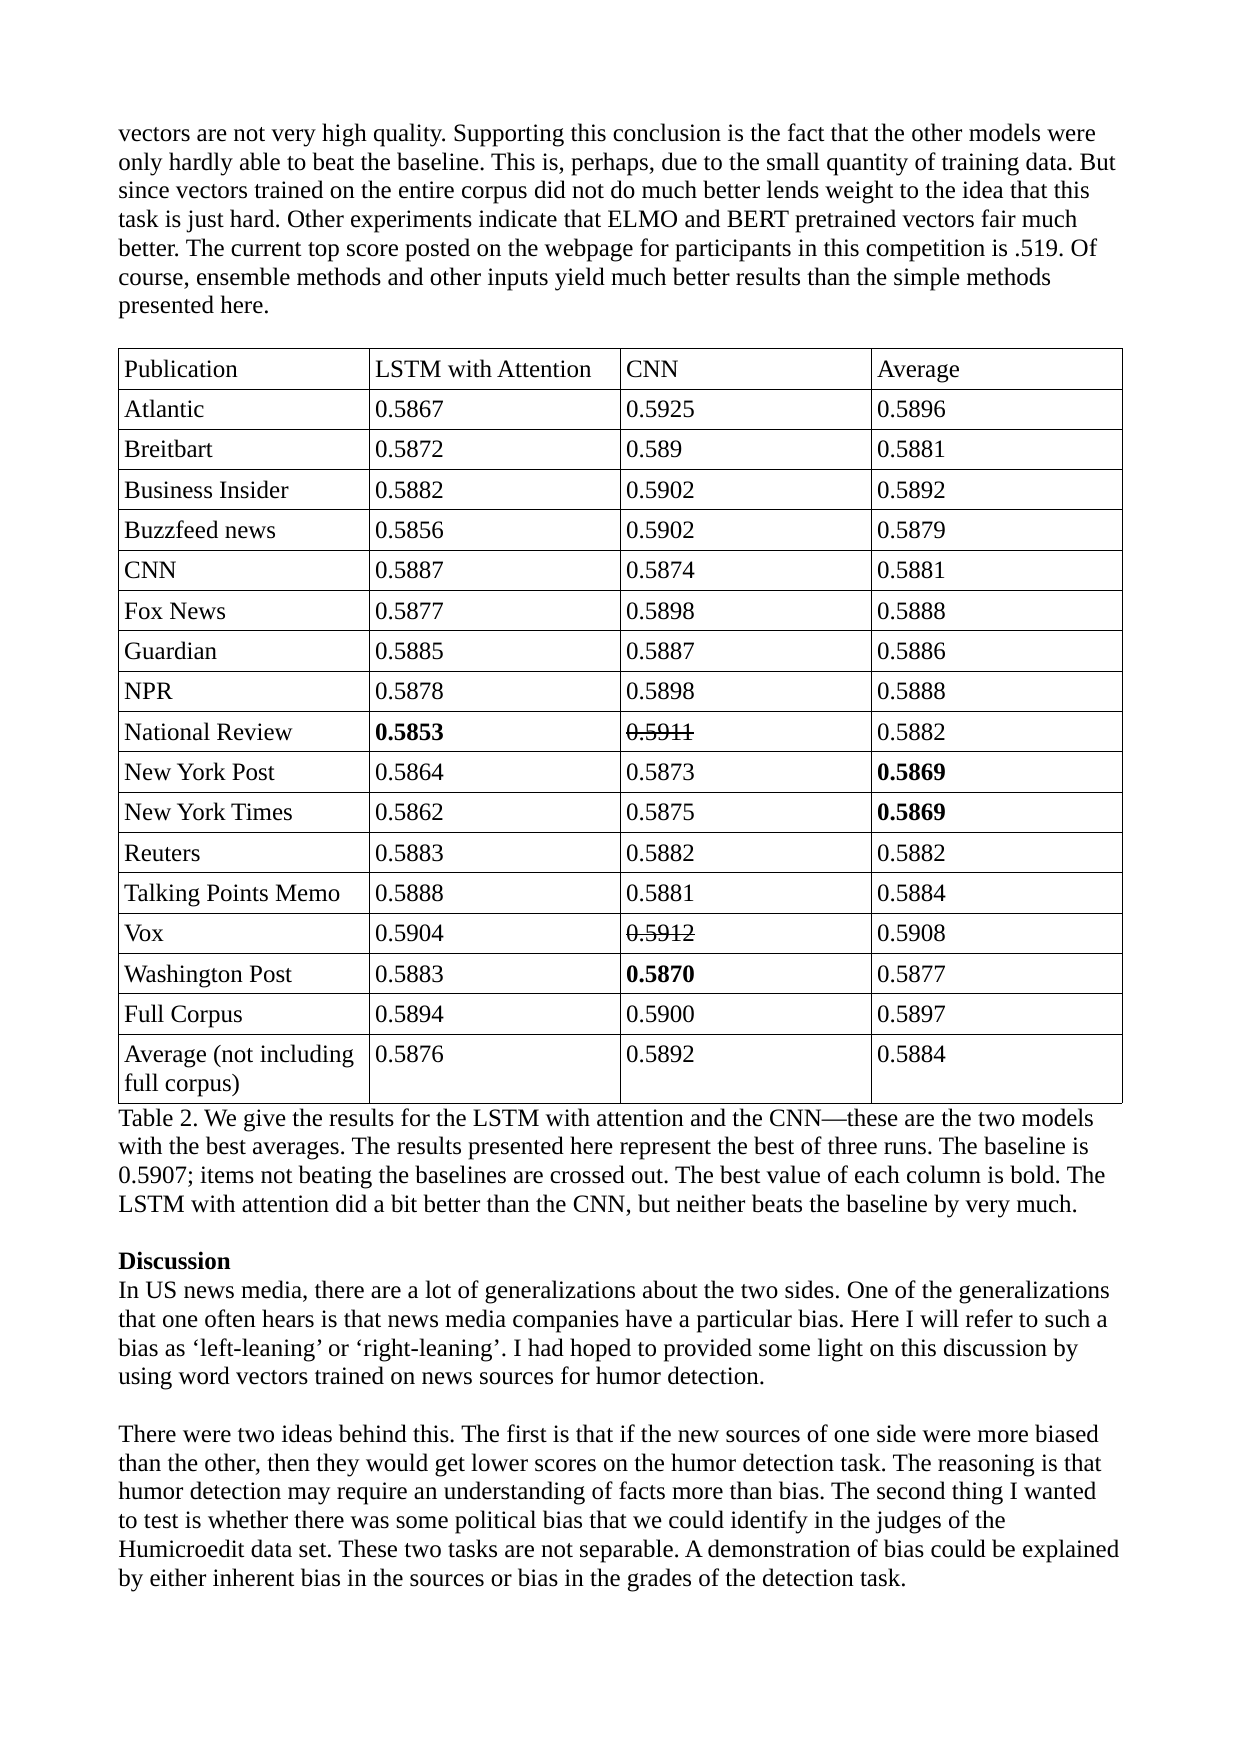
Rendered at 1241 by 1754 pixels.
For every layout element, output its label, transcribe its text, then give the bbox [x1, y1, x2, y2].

table_cell 0.5912 [621, 914, 871, 953]
table_cell 0.5888 [370, 873, 620, 912]
table_cell Washington Post [119, 954, 369, 993]
table_cell Average (not including full corpus) [119, 1035, 369, 1102]
table_cell 0.589 [621, 430, 871, 469]
table_cell New York Post [119, 752, 369, 792]
table_cell 0.5862 [370, 793, 620, 832]
table_cell 0.5897 [872, 994, 1122, 1033]
table_cell Fox News [119, 591, 369, 630]
table_cell 0.5888 [872, 672, 1122, 711]
table_cell 0.5856 [370, 510, 620, 550]
table_cell 0.5881 [872, 551, 1122, 590]
table_cell 0.5888 [872, 591, 1122, 630]
table_cell 0.5887 [621, 631, 871, 671]
table_header Publication [119, 349, 369, 388]
table_cell 0.5883 [370, 954, 620, 993]
table_cell 0.5885 [370, 631, 620, 671]
table_cell 0.5883 [370, 833, 620, 872]
text There were two ideas behind this. The first is that if the new sources of one side were more biased than the other, then they would get lower scores on the humor detection task. The reasoning is that humor detection may require an understanding of facts more than bias. The second thing I wanted to test is whether there was some political bias that we could identify in the judges of the Humicroedit data set. These two tasks are not separable. A demonstration of bias could be explained by either inherent bias in the sources or bias in the grades of the detection task. [118, 1419, 1122, 1591]
table_cell 0.5882 [872, 833, 1122, 872]
table_cell Business Insider [119, 470, 369, 509]
table_cell 0.5887 [370, 551, 620, 590]
table_cell CNN [119, 551, 369, 590]
table_cell 0.5886 [872, 631, 1122, 671]
table_cell 0.5894 [370, 994, 620, 1033]
table_cell 0.5875 [621, 793, 871, 832]
table_cell 0.5900 [621, 994, 871, 1033]
table_cell 0.5877 [872, 954, 1122, 993]
table_cell 0.5881 [872, 430, 1122, 469]
table_cell 0.5869 [872, 793, 1122, 832]
table_cell Guardian [119, 631, 369, 671]
table_cell 0.5873 [621, 752, 871, 792]
table_cell 0.5882 [370, 470, 620, 509]
table_cell 0.5869 [872, 752, 1122, 792]
text vectors are not very high quality. Supporting this conclusion is the fact that the other models were only hardly able to beat the baseline. This is, perhaps, due to the small quantity of training data. But since vectors trained on the entire corpus did not do much better lends weight to the idea that this task is just hard. Other experiments indicate that ELMO and BERT pretrained vectors fair much better. The current top score posted on the webpage for participants in this competition is .519. Of course, ensemble methods and other inputs yield much better results than the simple methods presented here. [118, 118, 1122, 319]
table_header Average [872, 349, 1122, 388]
table_cell 0.5877 [370, 591, 620, 630]
table_header LSTM with Attention [370, 349, 620, 388]
text Discussion [118, 1246, 1122, 1275]
table_cell 0.5876 [370, 1035, 620, 1102]
table_header CNN [621, 349, 871, 388]
table_cell 0.5872 [370, 430, 620, 469]
table_cell 0.5898 [621, 672, 871, 711]
text Table 2. We give the results for the LSTM with attention and the CNN—these are the two models with the best averages. The results presented here represent the best of three runs. The baseline is 0.5907; items not beating the baselines are crossed out. The best value of each column is bold. The LSTM with attention did a bit better than the CNN, but neither beats the baseline by very much. [118, 1104, 1122, 1218]
table_cell 0.5864 [370, 752, 620, 792]
table_cell 0.5882 [872, 712, 1122, 751]
table_cell 0.5874 [621, 551, 871, 590]
table_cell 0.5882 [621, 833, 871, 872]
table_cell 0.5878 [370, 672, 620, 711]
table_cell Breitbart [119, 430, 369, 469]
table_cell National Review [119, 712, 369, 751]
text In US news media, there are a lot of generalizations about the two sides. One of the generalizations that one often hears is that news media companies have a particular bias. Here I will refer to such a bias as ‘left-leaning’ or ‘right-leaning’. I had hoped to provided some light on this discussion by using word vectors trained on news sources for humor detection. [118, 1275, 1122, 1390]
table_cell Full Corpus [119, 994, 369, 1033]
table_cell Talking Points Memo [119, 873, 369, 912]
table_cell Reuters [119, 833, 369, 872]
table_cell Atlantic [119, 390, 369, 429]
table_cell 0.5892 [621, 1035, 871, 1102]
table_cell 0.5911 [621, 712, 871, 751]
table_cell 0.5853 [370, 712, 620, 751]
table_cell 0.5925 [621, 390, 871, 429]
table_cell 0.5902 [621, 470, 871, 509]
table_cell 0.5881 [621, 873, 871, 912]
table_cell 0.5884 [872, 1035, 1122, 1102]
table_cell New York Times [119, 793, 369, 832]
table_cell Buzzfeed news [119, 510, 369, 550]
table_cell 0.5908 [872, 914, 1122, 953]
table_cell 0.5884 [872, 873, 1122, 912]
table_cell 0.5892 [872, 470, 1122, 509]
table_cell 0.5902 [621, 510, 871, 550]
table_cell 0.5898 [621, 591, 871, 630]
table_cell 0.5904 [370, 914, 620, 953]
table_cell 0.5879 [872, 510, 1122, 550]
table_cell 0.5870 [621, 954, 871, 993]
table_cell 0.5867 [370, 390, 620, 429]
table_cell Vox [119, 914, 369, 953]
table_cell 0.5896 [872, 390, 1122, 429]
table_cell NPR [119, 672, 369, 711]
